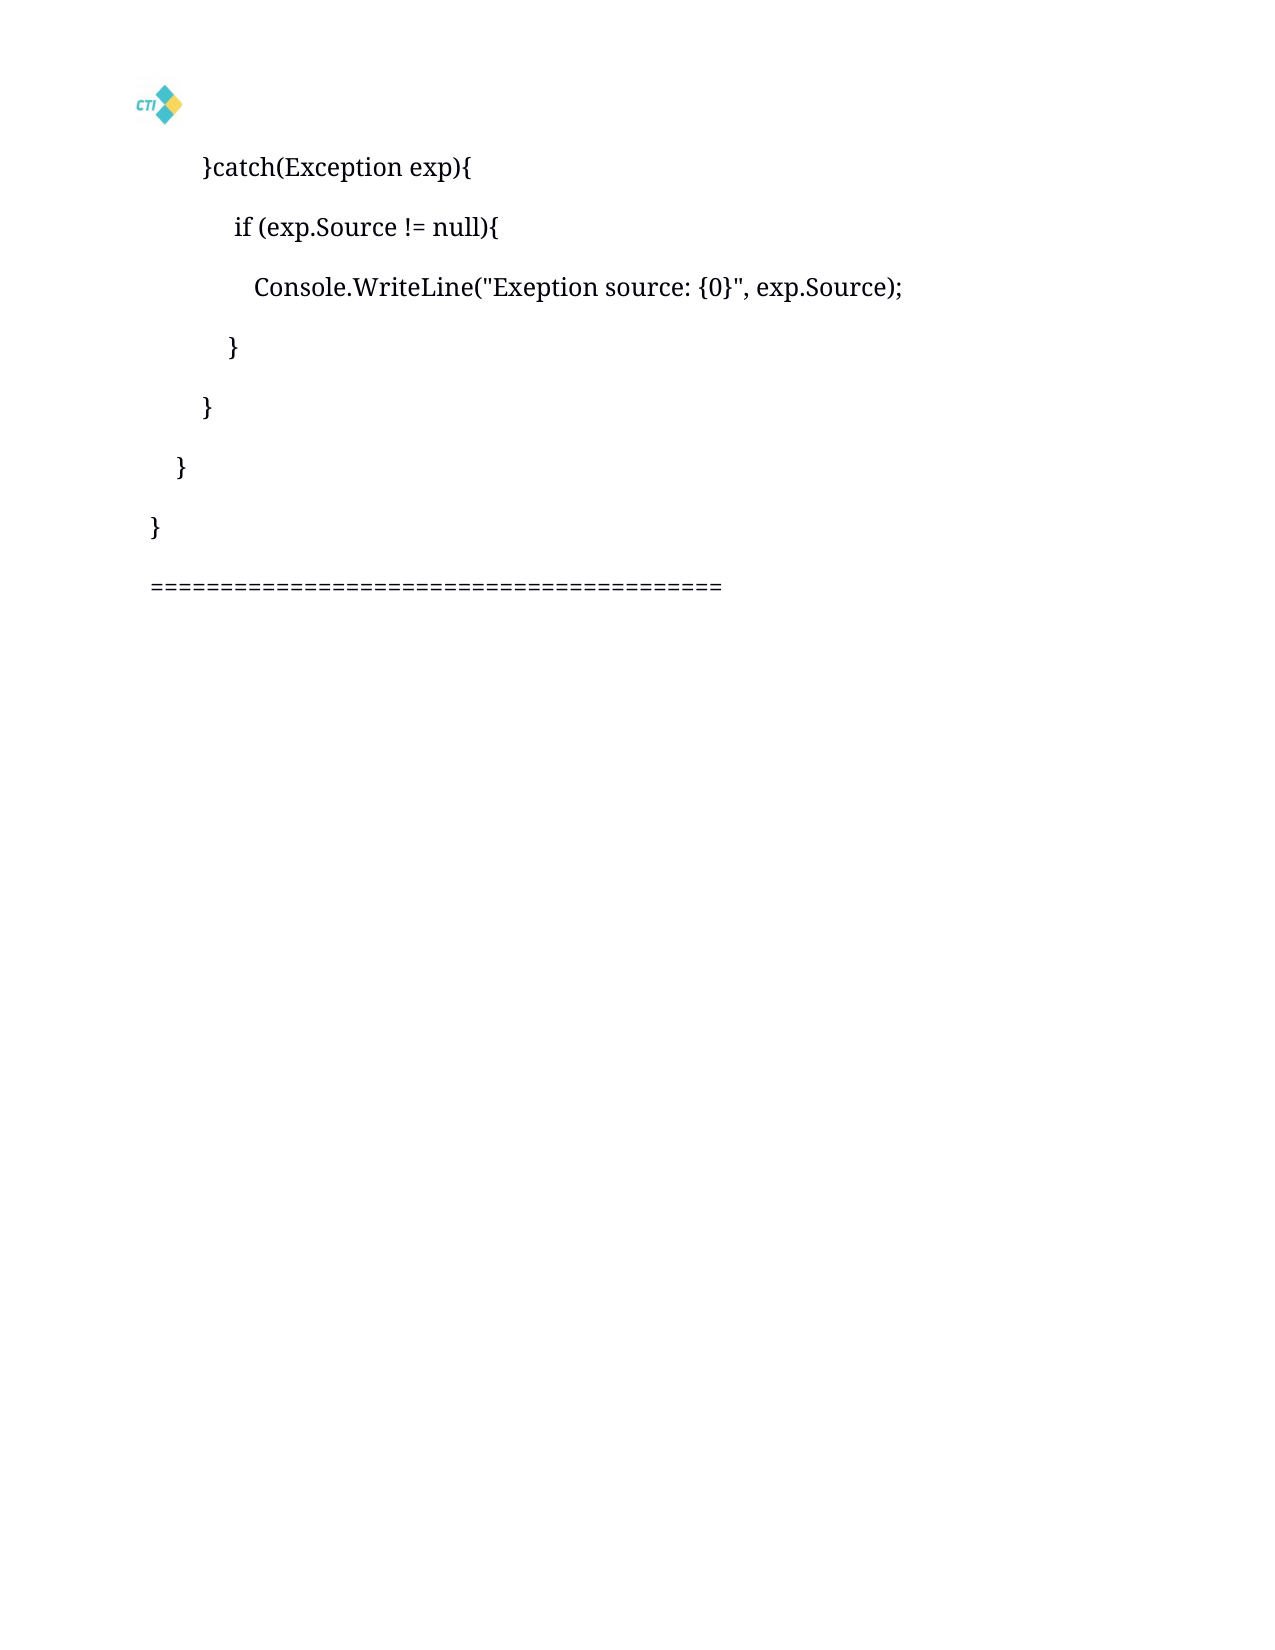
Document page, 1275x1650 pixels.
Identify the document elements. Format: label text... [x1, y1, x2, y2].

text ========================================= [150, 570, 1125, 604]
picture [134, 75, 183, 126]
text Console.WriteLine("Exeption source: {0}", exp.Source); [150, 270, 1125, 304]
text } [150, 450, 1125, 484]
text } [150, 510, 1125, 544]
text if (exp.Source != null){ [150, 210, 1125, 244]
text }catch(Exception exp){ [150, 150, 1125, 184]
text } [150, 390, 1125, 424]
text } [150, 330, 1125, 364]
